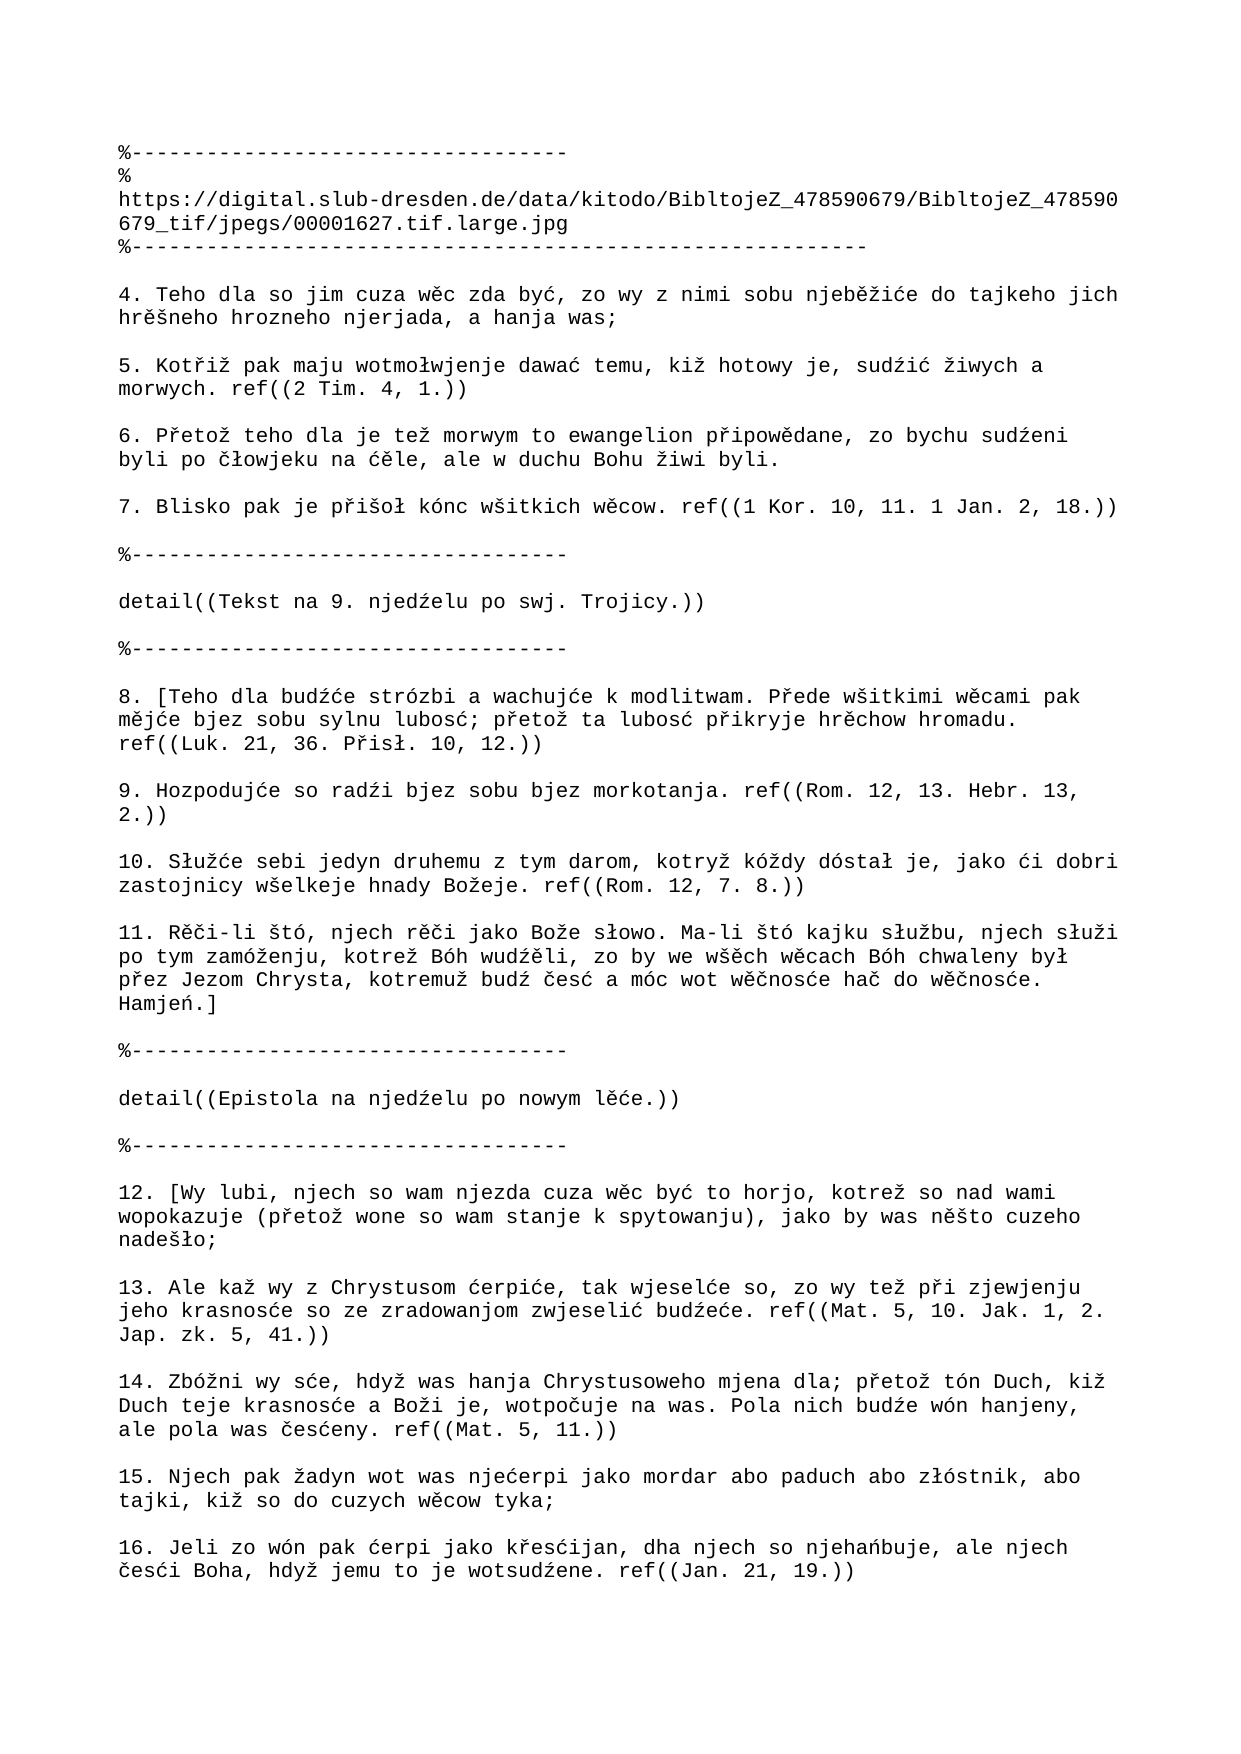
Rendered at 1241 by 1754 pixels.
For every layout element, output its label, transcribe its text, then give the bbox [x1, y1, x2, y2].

text %----------------------------------------------------------- [118, 236, 1122, 260]
text %----------------------------------- [118, 638, 1122, 662]
text 9. Hozpodujće so radźi bjez sobu bjez morkotanja. ref((Rom. 12, 13. Hebr. 13, 2.)) [118, 780, 1122, 827]
text 12. [Wy lubi, njech so wam njezda cuza wěc być to horjo, kotrež so nad wami wopokazuje (přetož wone so wam stanje k spytowanju), jako by was něšto cuzeho nadešło; [118, 1182, 1122, 1253]
text 15. Njech pak žadyn wot was njećerpi jako mordar abo paduch abo złóstnik, abo tajki, kiž so do cuzych wěcow tyka; [118, 1466, 1122, 1513]
text 5. Kotřiž pak maju wotmołwjenje dawać temu, kiž hotowy je, sudźić žiwych a morwych. ref((2 Tim. 4, 1.)) [118, 354, 1122, 402]
text detail((Epistola na njedźelu po nowym lěće.)) [118, 1088, 1122, 1111]
text 8. [Teho dla budźće strózbi a wachujće k modlitwam. Přede wšitkimi wěcami pak mějće bjez sobu sylnu lubosć; přetož ta lubosć přikryje hrěchow hromadu. ref((Luk. 21, 36. Přisł. 10, 12.)) [118, 686, 1122, 757]
text 4. Teho dla so jim cuza wěc zda być, zo wy z nimi sobu njeběžiće do tajkeho jich hrěšneho hrozneho njerjada, a hanja was; [118, 284, 1122, 331]
text 14. Zbóžni wy sće, hdyž was hanja Chrystusoweho mjena dla; přetož tón Duch, kiž Duch teje krasnosće a Boži je, wotpočuje na was. Pola nich budźe wón hanjeny, ale pola was česćeny. ref((Mat. 5, 11.)) [118, 1371, 1122, 1442]
text 11. Rěči-li štó, njech rěči jako Bože słowo. Ma-li štó kajku słužbu, njech słuži po tym zamóženju, kotrež Bóh wudźěli, zo by we wšěch wěcach Bóh chwaleny był přez Jezom Chrysta, kotremuž budź česć a móc wot wěčnosće hač do wěčnosće. Hamjeń.] [118, 922, 1122, 1017]
text %----------------------------------- [118, 544, 1122, 567]
text 13. Ale kaž wy z Chrystusom ćerpiće, tak wjeselće so, zo wy tež při zjewjenju jeho krasnosće so ze zradowanjom zwjeselić budźeće. ref((Mat. 5, 10. Jak. 1, 2. Jap. zk. 5, 41.)) [118, 1277, 1122, 1348]
text %----------------------------------- [118, 1040, 1122, 1064]
text 16. Jeli zo wón pak ćerpi jako křesćijan, dha njech so njehańbuje, ale njech česći Boha, hdyž jemu to je wotsudźene. ref((Jan. 21, 19.)) [118, 1537, 1122, 1584]
text %----------------------------------- [118, 142, 1122, 165]
text 7. Blisko pak je přišoł kónc wšitkich wěcow. ref((1 Kor. 10, 11. 1 Jan. 2, 18.)) [118, 496, 1122, 520]
text 6. Přetož teho dla je tež morwym to ewangelion připowědane, zo bychu sudźeni byli po čłowjeku na ćěle, ale w duchu Bohu žiwi byli. [118, 426, 1122, 473]
text % https://digital.slub-dresden.de/data/kitodo/BibltojeZ_478590679/BibltojeZ_478590679_tif/jpegs/00001627.tif.large.jpg [118, 165, 1122, 236]
text %----------------------------------- [118, 1135, 1122, 1158]
text 10. Słužće sebi jedyn druhemu z tym darom, kotryž kóždy dóstał je, jako ći dobri zastojnicy wšelkeje hnady Božeje. ref((Rom. 12, 7. 8.)) [118, 851, 1122, 898]
text detail((Tekst na 9. njedźelu po swj. Trojicy.)) [118, 591, 1122, 615]
